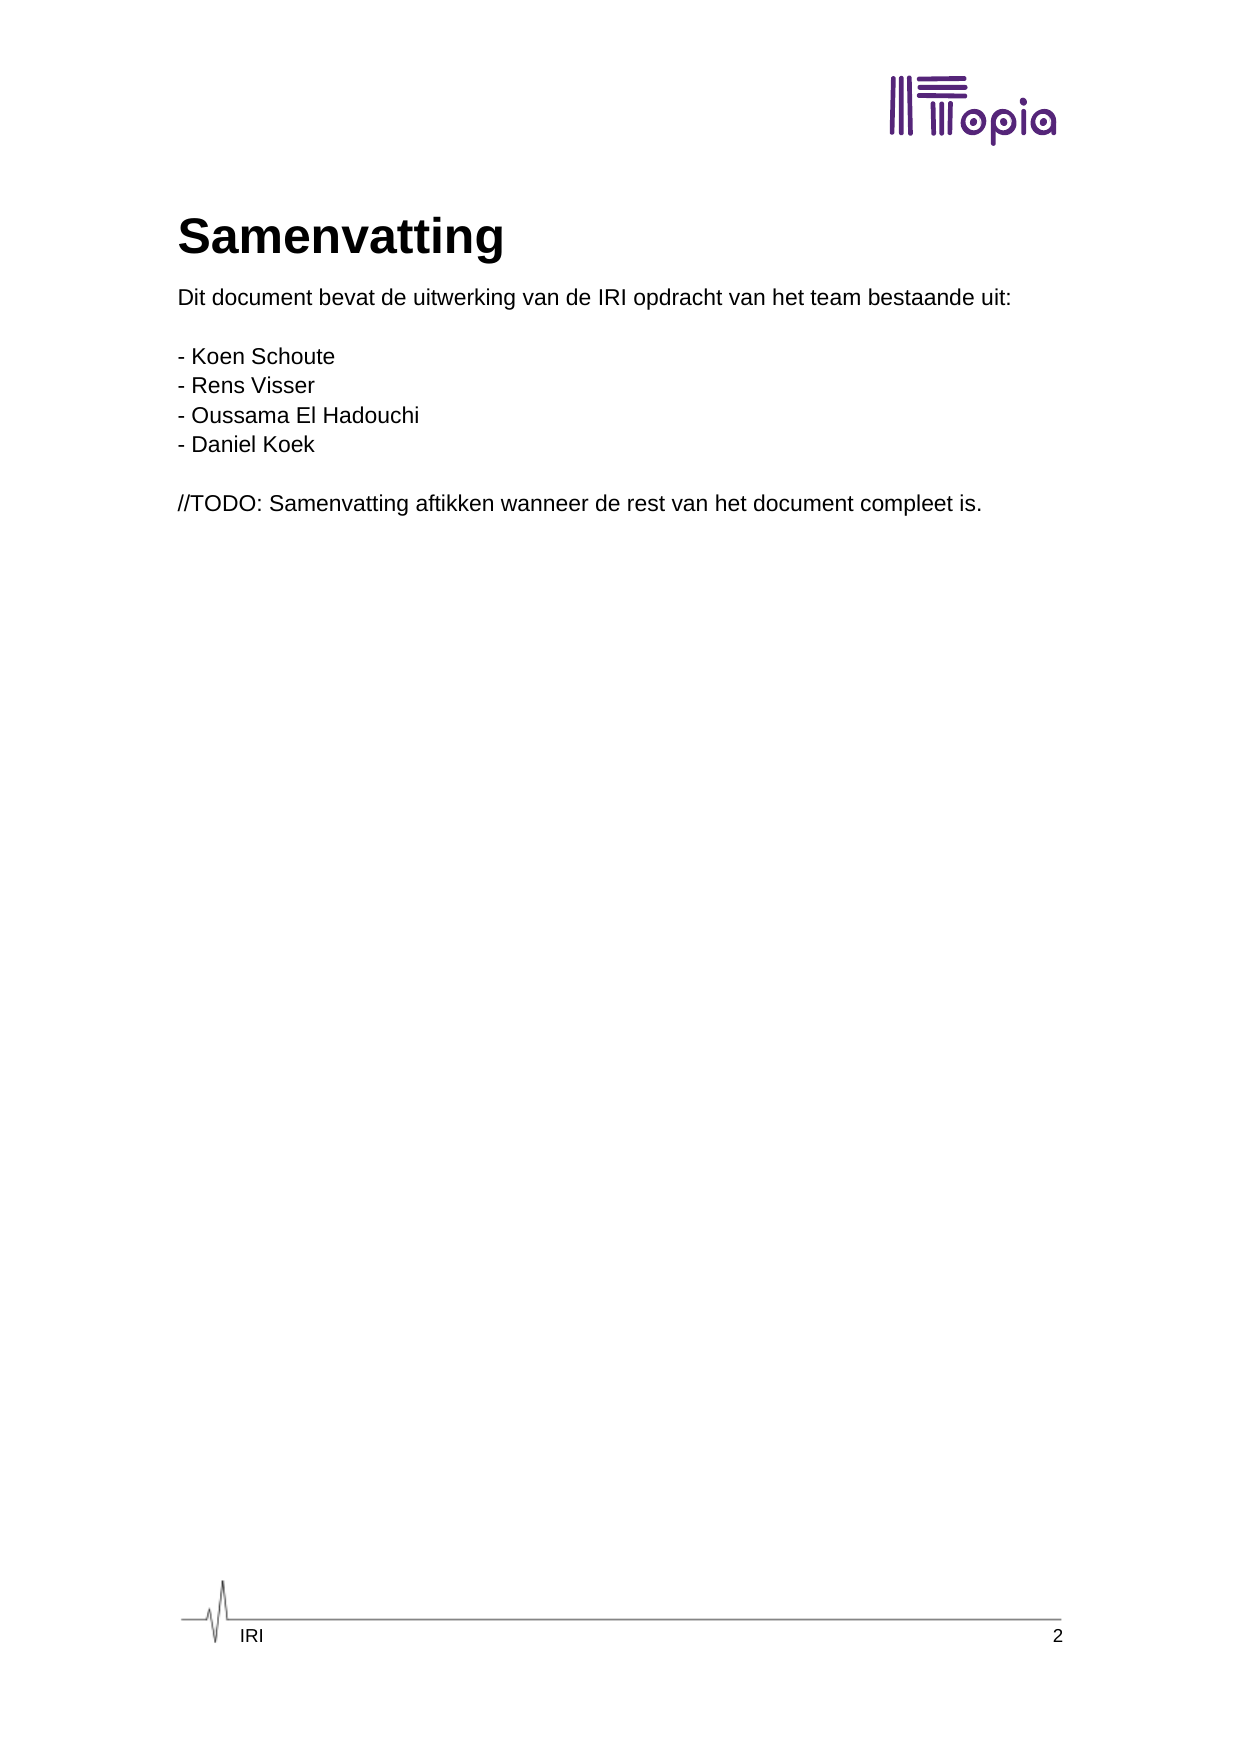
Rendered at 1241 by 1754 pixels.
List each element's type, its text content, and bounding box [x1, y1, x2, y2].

picture [177, 1576, 1063, 1651]
text Dit document bevat de uitwerking van de IRI opdracht van het team bestaande uit: [177, 284, 1063, 310]
text - Koen Schoute [177, 343, 1063, 369]
text //TODO: Samenvatting aftikken wanneer de rest van het document compleet is. [177, 490, 1063, 516]
text - Rens Visser [177, 372, 1063, 398]
text - Daniel Koek [177, 431, 1063, 457]
subtitle Samenvatting [177, 207, 1063, 264]
text - Oussama El Hadouchi [177, 402, 1063, 428]
